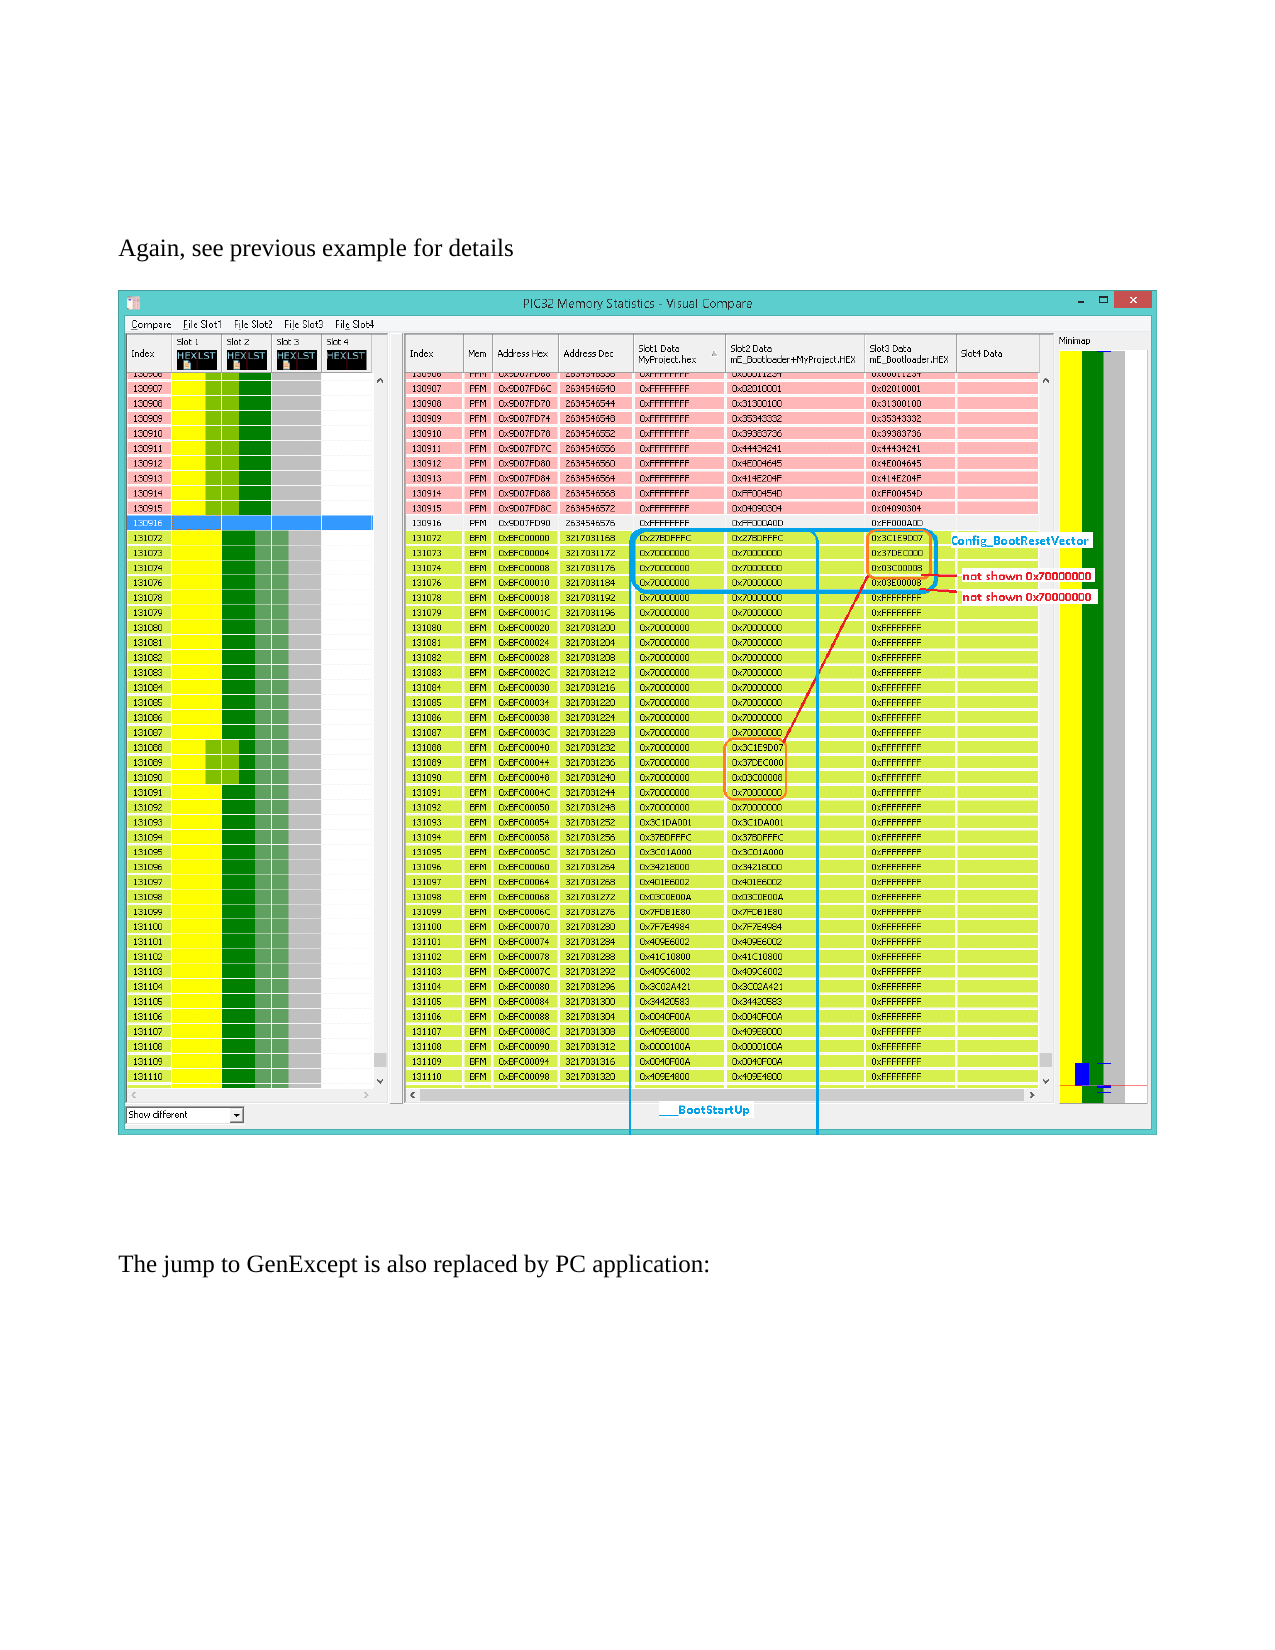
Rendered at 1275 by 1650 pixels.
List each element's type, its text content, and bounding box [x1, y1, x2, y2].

picture [118, 290, 1157, 1135]
picture [817, 531, 933, 590]
picture [632, 587, 815, 1135]
text The jump to GenExcept is also replaced by PC application: [118, 1249, 1157, 1278]
text Again, see previous example for details [118, 233, 1157, 262]
picture [636, 533, 815, 589]
